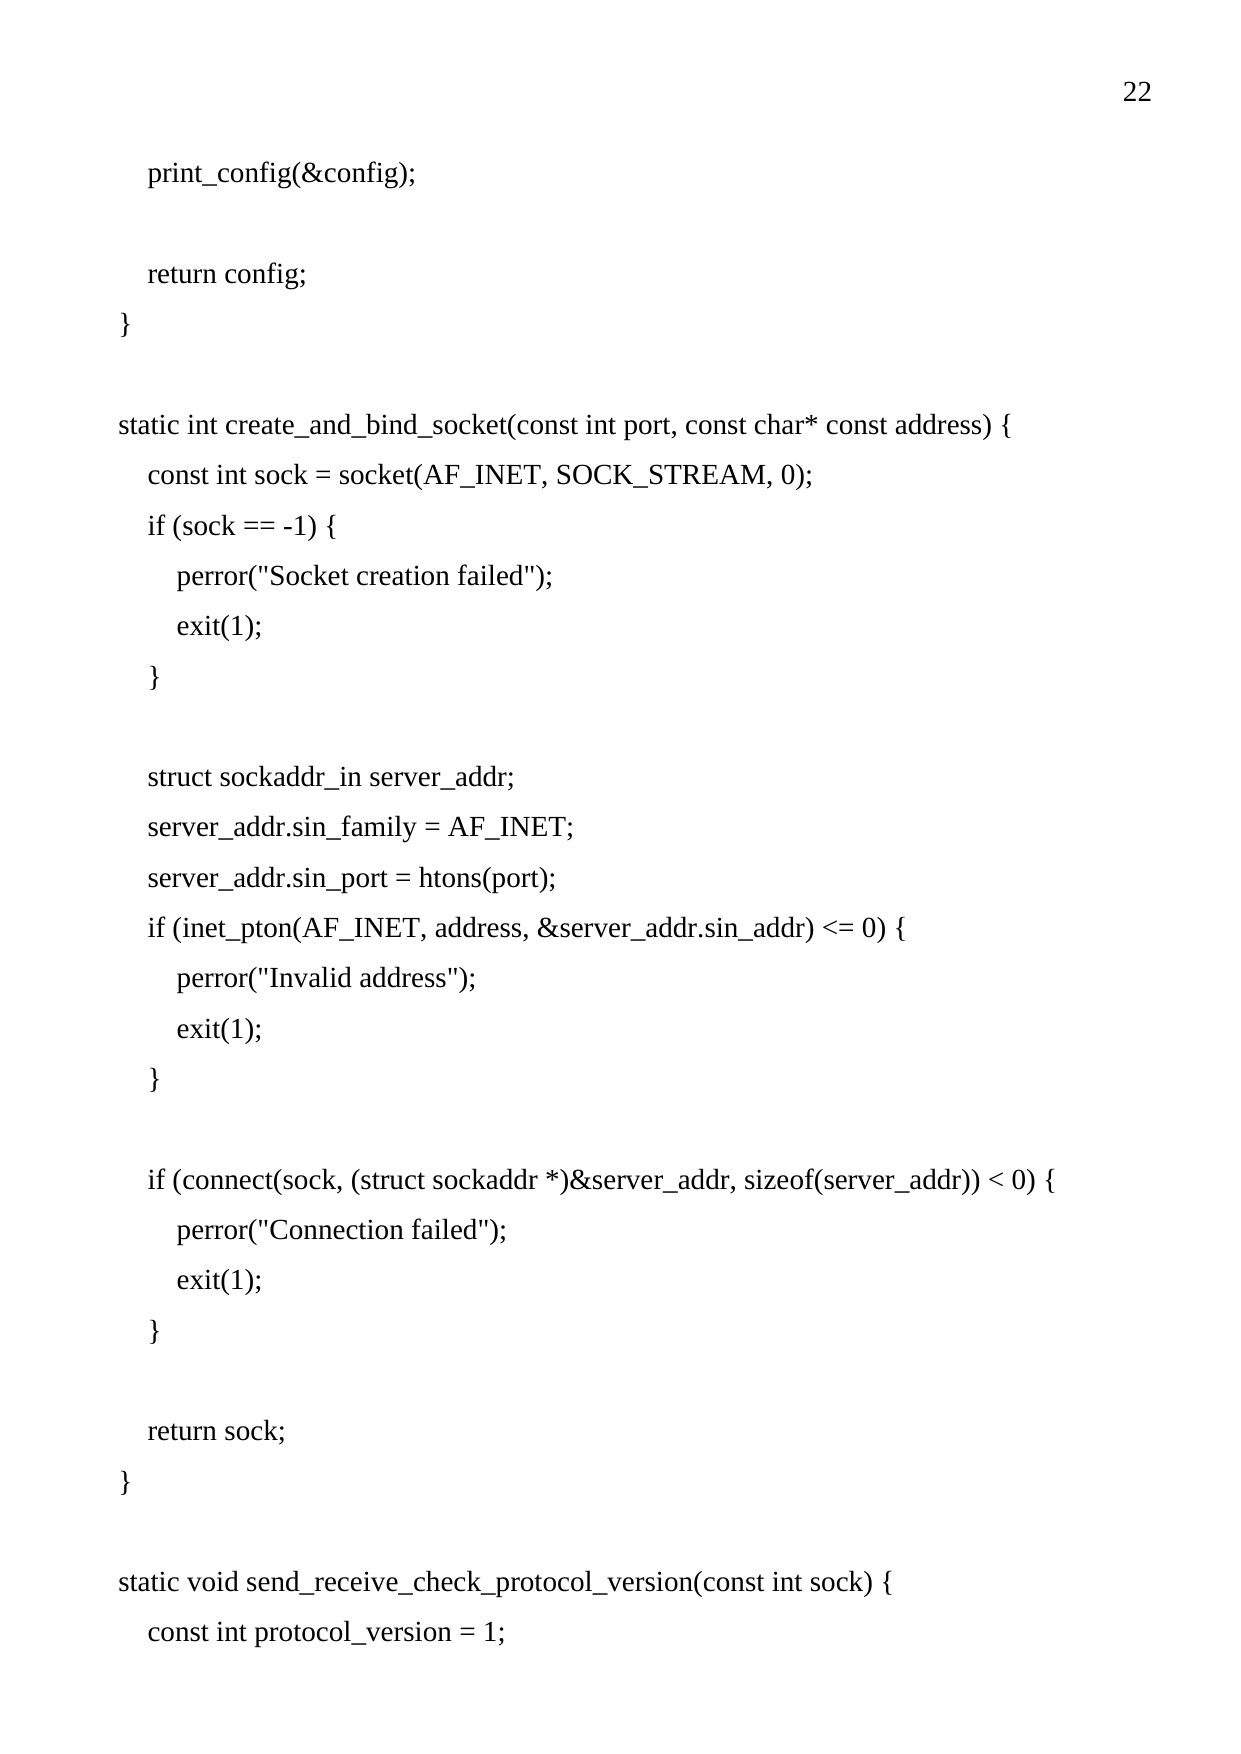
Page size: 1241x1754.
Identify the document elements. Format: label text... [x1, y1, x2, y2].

text static void send_receive_check_protocol_version(const int sock) { [118, 1564, 1122, 1598]
text } [118, 659, 1122, 692]
text perror("Connection failed"); [118, 1212, 1122, 1246]
text return sock; [118, 1413, 1122, 1447]
text if (inet_pton(AF_INET, address, &server_addr.sin_addr) <= 0) { [118, 910, 1122, 944]
text if (connect(sock, (struct sockaddr *)&server_addr, sizeof(server_addr)) < 0) { [118, 1162, 1122, 1195]
text perror("Socket creation failed"); [118, 558, 1122, 592]
text } [118, 1061, 1122, 1095]
text } [118, 1464, 1122, 1497]
text exit(1); [118, 1011, 1122, 1044]
text } [118, 1313, 1122, 1346]
text const int sock = socket(AF_INET, SOCK_STREAM, 0); [118, 457, 1122, 491]
text server_addr.sin_family = AF_INET; [118, 809, 1122, 843]
text if (sock == -1) { [118, 508, 1122, 541]
text exit(1); [118, 1262, 1122, 1296]
text const int protocol_version = 1; [118, 1614, 1122, 1648]
text perror("Invalid address"); [118, 961, 1122, 994]
text struct sockaddr_in server_addr; [118, 759, 1122, 793]
text print_config(&config); [118, 156, 1122, 189]
text return config; [118, 256, 1122, 290]
text } [118, 306, 1122, 340]
text exit(1); [118, 608, 1122, 642]
text static int create_and_bind_socket(const int port, const char* const address) { [118, 407, 1122, 441]
text server_addr.sin_port = htons(port); [118, 860, 1122, 893]
